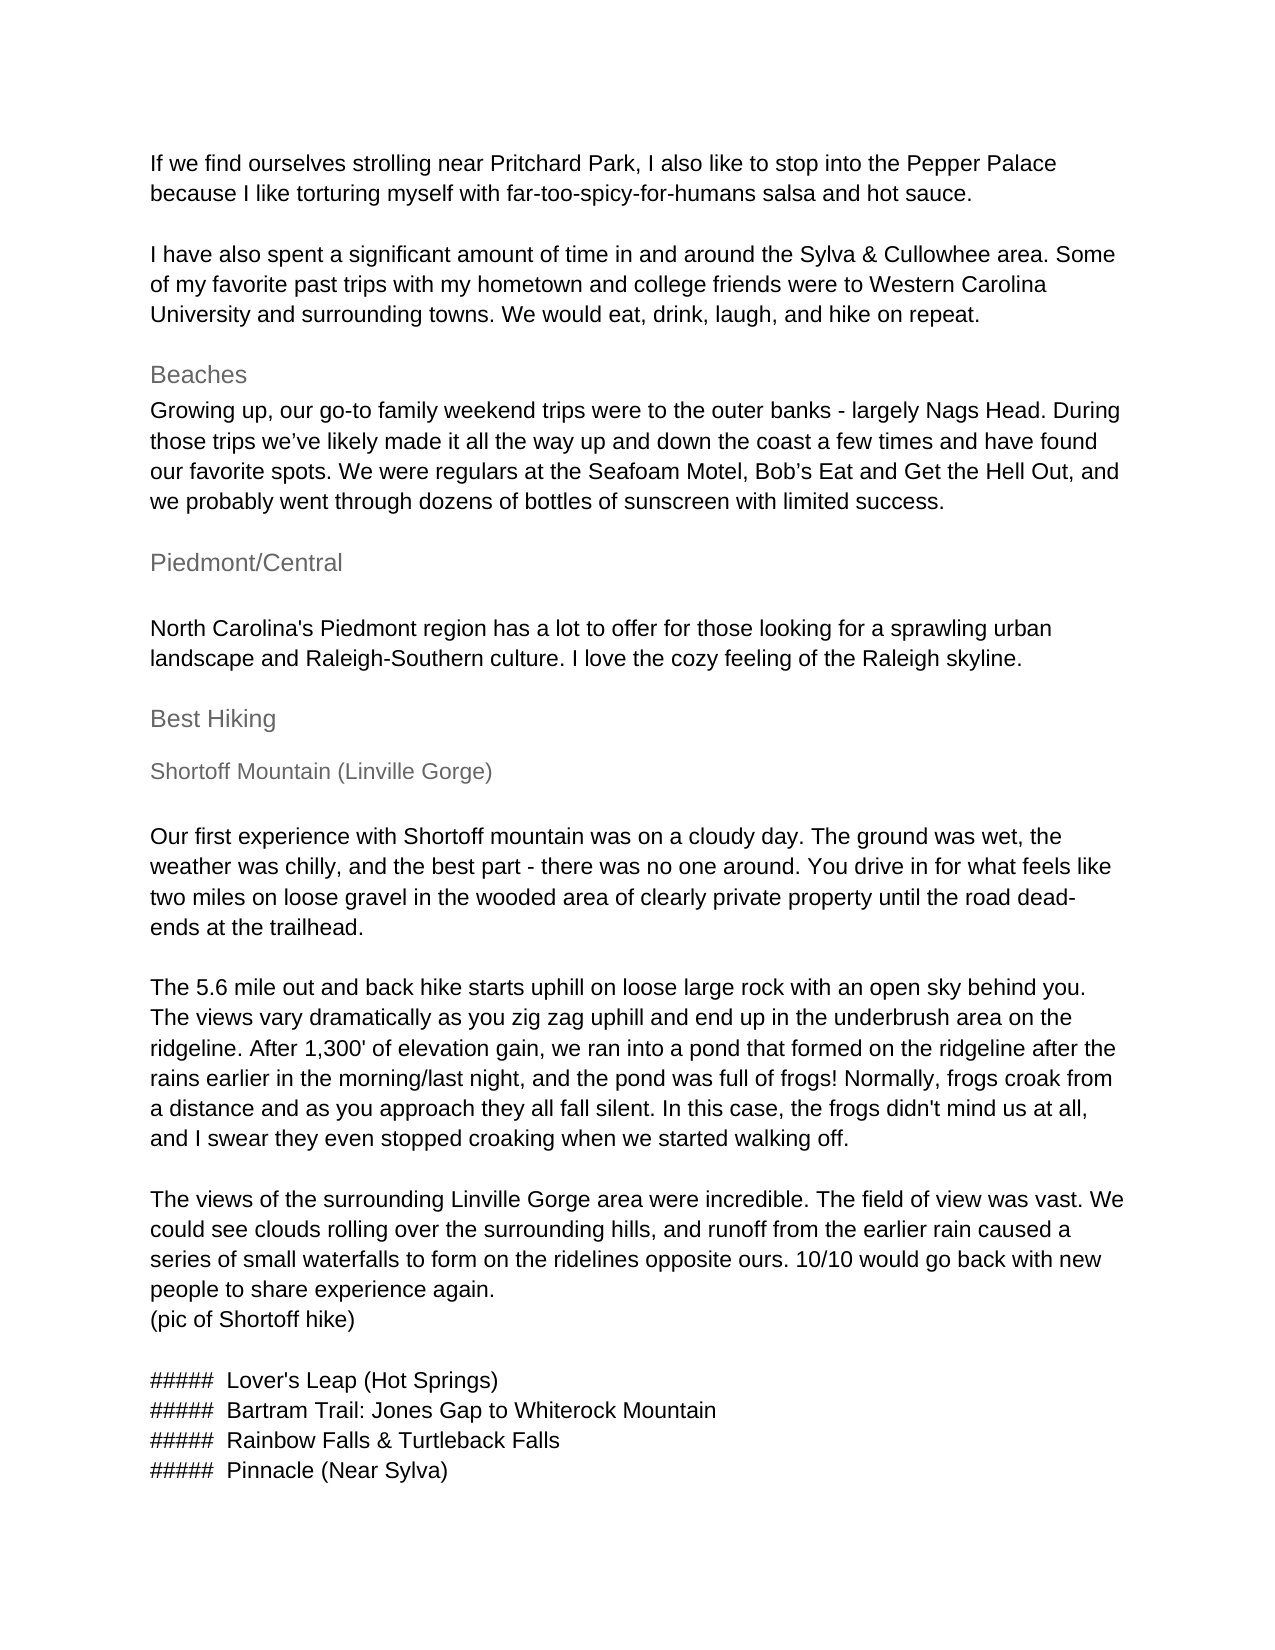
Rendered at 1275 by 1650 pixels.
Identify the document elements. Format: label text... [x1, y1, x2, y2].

subtitle Piedmont/Central [150, 547, 1125, 576]
text ##### Lover's Leap (Hot Springs) [150, 1367, 1125, 1393]
text North Carolina's Piedmont region has a lot to offer for those looking for a sprawling urban landscape and Raleigh-Southern culture. I love the cozy feeling of the Raleigh skyline. [150, 615, 1125, 671]
text The views of the surrounding Linville Gorge area were incredible. The field of view was vast. We could see clouds rolling over the surrounding hills, and runoff from the earlier rain caused a series of small waterfalls to form on the ridelines opposite ours. 10/10 would go back with new people to share experience again. [150, 1186, 1125, 1302]
subtitle Best Hiking [150, 704, 1125, 733]
text ##### Rainbow Falls & Turtleback Falls [150, 1427, 1125, 1453]
text (pic of Shortoff hike) [150, 1306, 1125, 1333]
subtitle Shortoff Mountain (Linville Gorge) [150, 758, 1125, 784]
text Our first experience with Shortoff mountain was on a cloudy day. The ground was wet, the weather was chilly, and the best part - there was no one around. You drive in for what feels like two miles on loose gravel in the wooded area of clearly private property until the road dead-ends at the trailhead. [150, 823, 1125, 940]
text ##### Bartram Trail: Jones Gap to Whiterock Mountain [150, 1397, 1125, 1423]
text The 5.6 mile out and back hike starts uphill on loose large rock with an open sky behind you. The views vary dramatically as you zig zag uphill and end up in the underbrush area on the ridgeline. After 1,300' of elevation gain, we ran into a pond that formed on the ridgeline after the rains earlier in the morning/last night, and the pond was full of frogs! Normally, frogs croak from a distance and as you approach they all fall silent. In this case, the frogs didn't mind us at all, and I swear they even stopped croaking when we started walking off. [150, 974, 1125, 1151]
text If we find ourselves strolling near Pritchard Park, I also like to stop into the Pepper Palace because I like torturing myself with far-too-spicy-for-humans salsa and hot sauce. [150, 150, 1125, 207]
subtitle Beaches [150, 360, 1125, 389]
text I have also spent a significant amount of time in and around the Sylva & Cullowhee area. Some of my favorite past trips with my hometown and college friends were to Western Carolina University and surrounding towns. We would eat, drink, laugh, and hike on repeat. [150, 241, 1125, 327]
text ##### Pinnacle (Near Sylva) [150, 1457, 1125, 1484]
text Growing up, our go-to family weekend trips were to the outer banks - largely Nags Head. During those trips we’ve likely made it all the way up and down the coast a few times and have found our favorite spots. We were regulars at the Seafoam Motel, Bob’s Eat and Get the Hell Out, and we probably went through dozens of bottles of sunscreen with limited success. [150, 397, 1125, 514]
